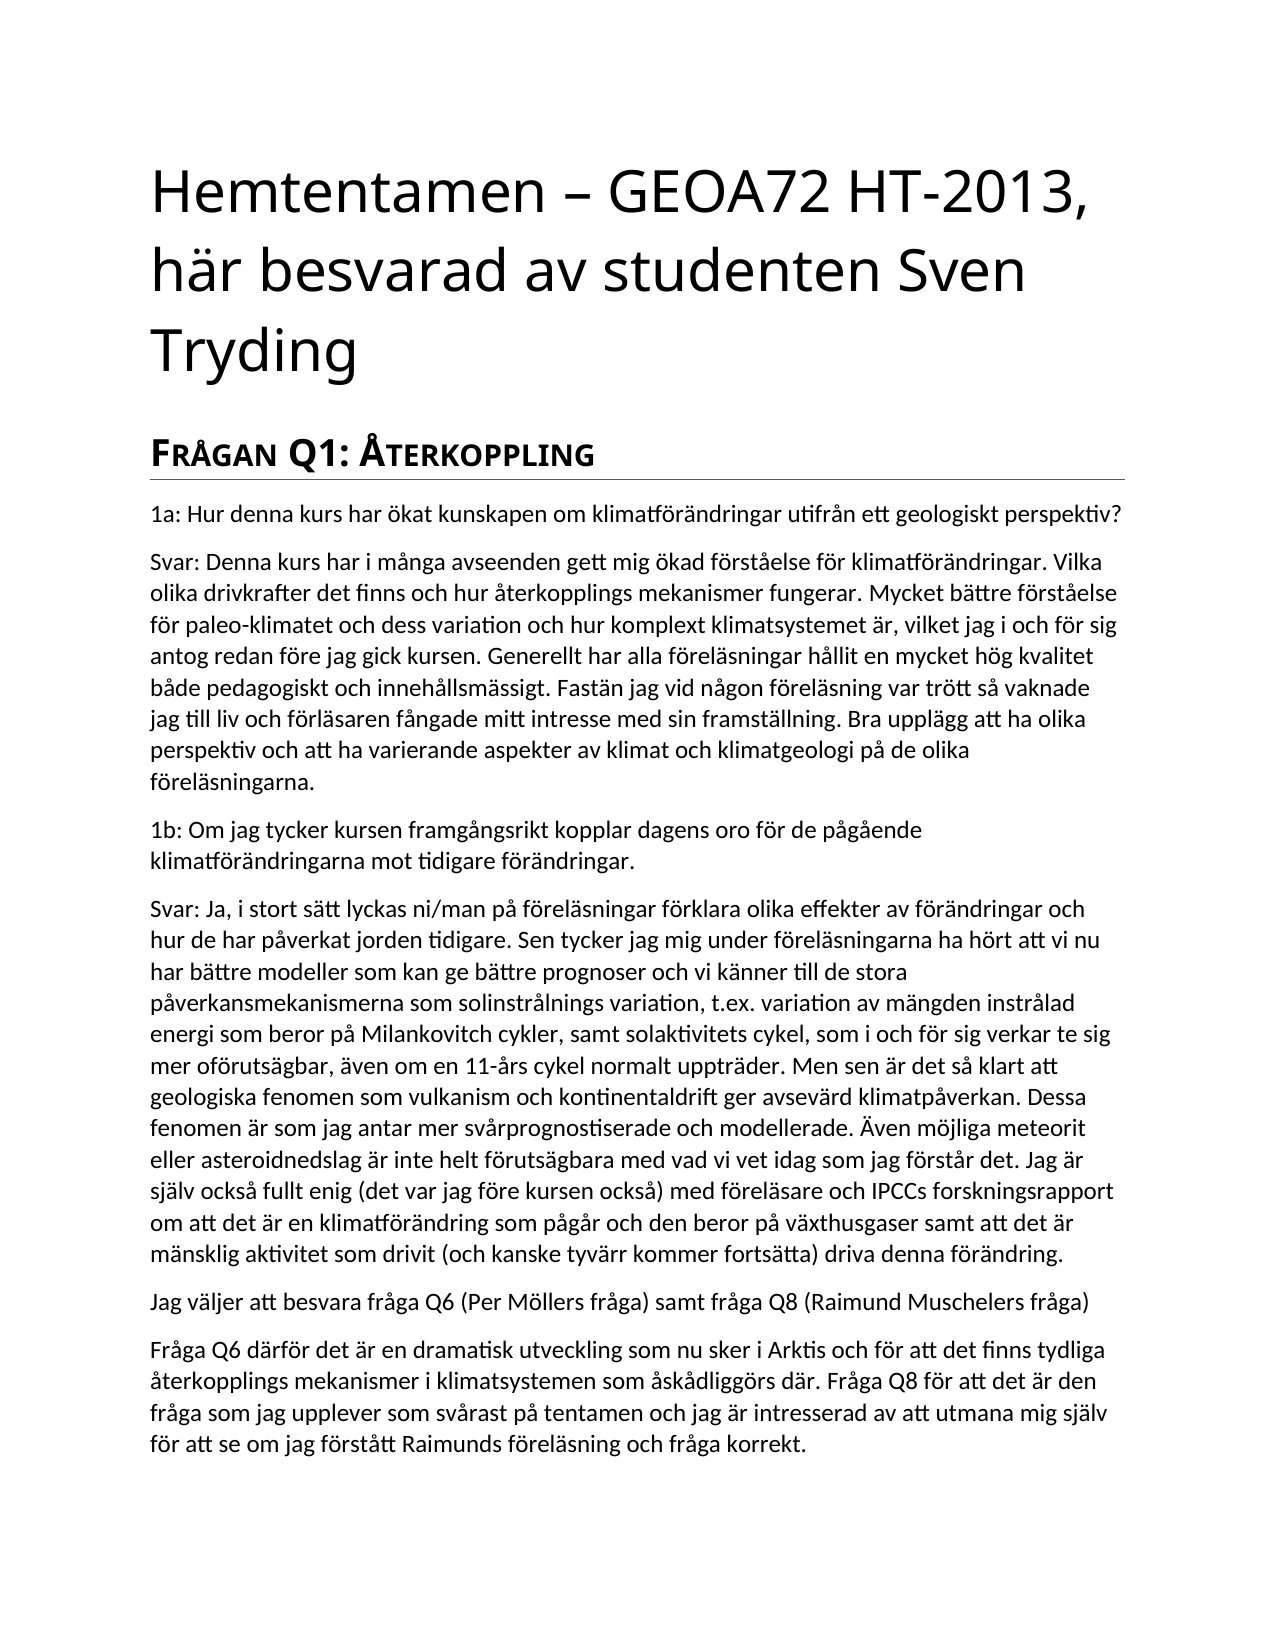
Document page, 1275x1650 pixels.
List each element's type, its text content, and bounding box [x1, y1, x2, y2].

subtitle Frågan Q1: Återkoppling [150, 426, 1125, 479]
text 1a: Hur denna kurs har ökat kunskapen om klimatförändringar utifrån ett geologiskt perspektiv? [150, 498, 1125, 529]
text Jag väljer att besvara fråga Q6 (Per Möllers fråga) samt fråga Q8 (Raimund Muschelers fråga) [150, 1286, 1125, 1317]
text Hemtentamen – GEOA72 HT-2013, här besvarad av studenten Sven Tryding [150, 150, 1125, 388]
text 1b: Om jag tycker kursen framgångsrikt kopplar dagens oro för de pågående klimatförändringarna mot tidigare förändringar. [150, 814, 1125, 876]
text Svar: Denna kurs har i många avseenden gett mig ökad förståelse för klimatförändringar. Vilka olika drivkrafter det finns och hur återkopplings mekanismer fungerar. Mycket bättre förståelse för paleo-klimatet och dess variation och hur komplext klimatsystemet är, vilket jag i och för sig antog redan före jag gick kursen. Generellt har alla föreläsningar hållit en mycket hög kvalitet både pedagogiskt och innehållsmässigt. Fastän jag vid någon föreläsning var trött så vaknade jag till liv och förläsaren fångade mitt intresse med sin framställning. Bra upplägg att ha olika perspektiv och att ha varierande aspekter av klimat och klimatgeologi på de olika föreläsningarna. [150, 546, 1125, 796]
text Svar: Ja, i stort sätt lyckas ni/man på föreläsningar förklara olika effekter av förändringar och hur de har påverkat jorden tidigare. Sen tycker jag mig under föreläsningarna ha hört att vi nu har bättre modeller som kan ge bättre prognoser och vi känner till de stora påverkansmekanismerna som solinstrålnings variation, t.ex. variation av mängden instrålad energi som beror på Milankovitch cykler, samt solaktivitets cykel, som i och för sig verkar te sig mer oförutsägbar, även om en 11-års cykel normalt uppträder. Men sen är det så klart att geologiska fenomen som vulkanism och kontinentaldrift ger avsevärd klimatpåverkan. Dessa fenomen är som jag antar mer svårprognostiserade och modellerade. Även möjliga meteorit eller asteroidnedslag är inte helt förutsägbara med vad vi vet idag som jag förstår det. Jag är själv också fullt enig (det var jag före kursen också) med föreläsare och IPCCs forskningsrapport om att det är en klimatförändring som pågår och den beror på växthusgaser samt att det är mänsklig aktivitet som drivit (och kanske tyvärr kommer fortsätta) driva denna förändring. [150, 893, 1125, 1268]
text Fråga Q6 därför det är en dramatisk utveckling som nu sker i Arktis och för att det finns tydliga återkopplings mekanismer i klimatsystemen som åskådliggörs där. Fråga Q8 för att det är den fråga som jag upplever som svårast på tentamen och jag är intresserad av att utmana mig själv för att se om jag förstått Raimunds föreläsning och fråga korrekt. [150, 1334, 1125, 1459]
